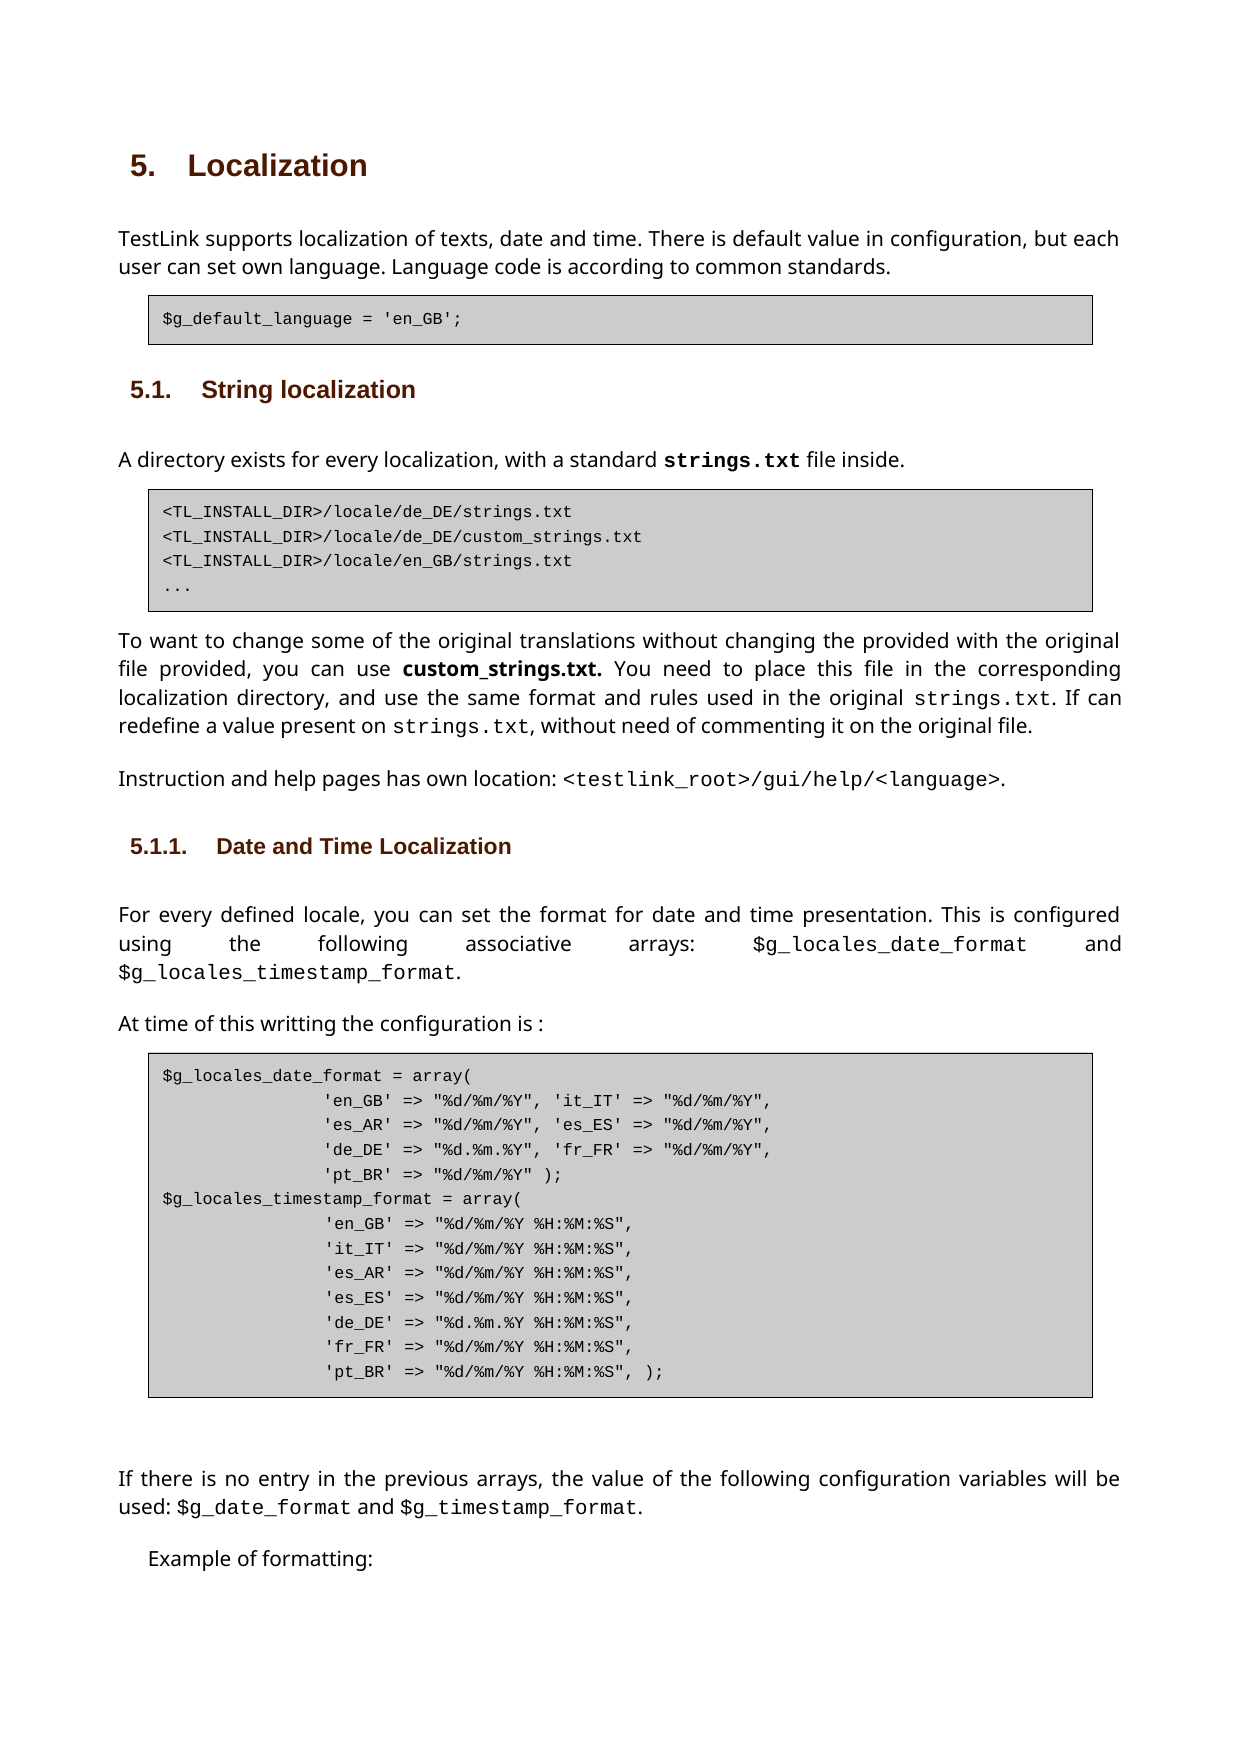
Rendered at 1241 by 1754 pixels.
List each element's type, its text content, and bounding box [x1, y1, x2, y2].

text <TL_INSTALL_DIR>/locale/de_DE/custom_strings.txt [149, 513, 1092, 538]
text 'pt_BR' => "%d/%m/%Y %H:%M:%S", ); [149, 1349, 1092, 1397]
text $g_default_language = 'en_GB'; [149, 296, 1092, 344]
text If there is no entry in the previous arrays, the value of the following configuration variables will be used: $g_date_format and $g_timestamp_format. [118, 1464, 1122, 1521]
text ... [149, 563, 1092, 611]
text At time of this writting the configuration is : [118, 1009, 1122, 1038]
text 'it_IT' => "%d/%m/%Y %H:%M:%S", [149, 1225, 1092, 1250]
text TestLink supports localization of texts, date and time. There is default value in configuration, but each user can set own language. Language code is according to common standards. [118, 224, 1122, 281]
subtitle Date and Time Localization [130, 833, 1110, 859]
text To want to change some of the original translations without changing the provided with the original file provided, you can use custom_strings.txt. You need to place this file in the corresponding localization directory, and use the same format and rules used in the original strings.txt. If can redefine a value present on strings.txt, without need of commenting it on the original file. [118, 626, 1122, 740]
text 'es_AR' => "%d/%m/%Y", 'es_ES' => "%d/%m/%Y", [149, 1102, 1092, 1127]
text For every defined locale, you can set the format for date and time presentation. This is configured using the following associative arrays: $g_locales_date_format and $g_locales_timestamp_format. [118, 900, 1122, 986]
text $g_locales_timestamp_format = array( [149, 1176, 1092, 1201]
text 'en_GB' => "%d/%m/%Y", 'it_IT' => "%d/%m/%Y", [149, 1077, 1092, 1102]
text A directory exists for every localization, with a standard strings.txt file inside. [118, 446, 1122, 474]
subtitle Localization [130, 148, 1110, 182]
text 'es_AR' => "%d/%m/%Y %H:%M:%S", [149, 1250, 1092, 1275]
text 'de_DE' => "%d.%m.%Y", 'fr_FR' => "%d/%m/%Y", [149, 1127, 1092, 1151]
text 'de_DE' => "%d.%m.%Y %H:%M:%S", [149, 1299, 1092, 1324]
text 'fr_FR' => "%d/%m/%Y %H:%M:%S", [149, 1324, 1092, 1349]
text <TL_INSTALL_DIR>/locale/de_DE/strings.txt [149, 490, 1092, 513]
text Instruction and help pages has own location: <testlink_root>/gui/help/<language>. [118, 764, 1122, 792]
text 'pt_BR' => "%d/%m/%Y" ); [149, 1151, 1092, 1176]
subtitle String localization [130, 376, 1110, 404]
text $g_locales_date_format = array( [149, 1054, 1092, 1077]
text <TL_INSTALL_DIR>/locale/en_GB/strings.txt [149, 538, 1092, 563]
text 'es_ES' => "%d/%m/%Y %H:%M:%S", [149, 1275, 1092, 1299]
text Example of formatting: [148, 1544, 1122, 1573]
text 'en_GB' => "%d/%m/%Y %H:%M:%S", [149, 1201, 1092, 1225]
